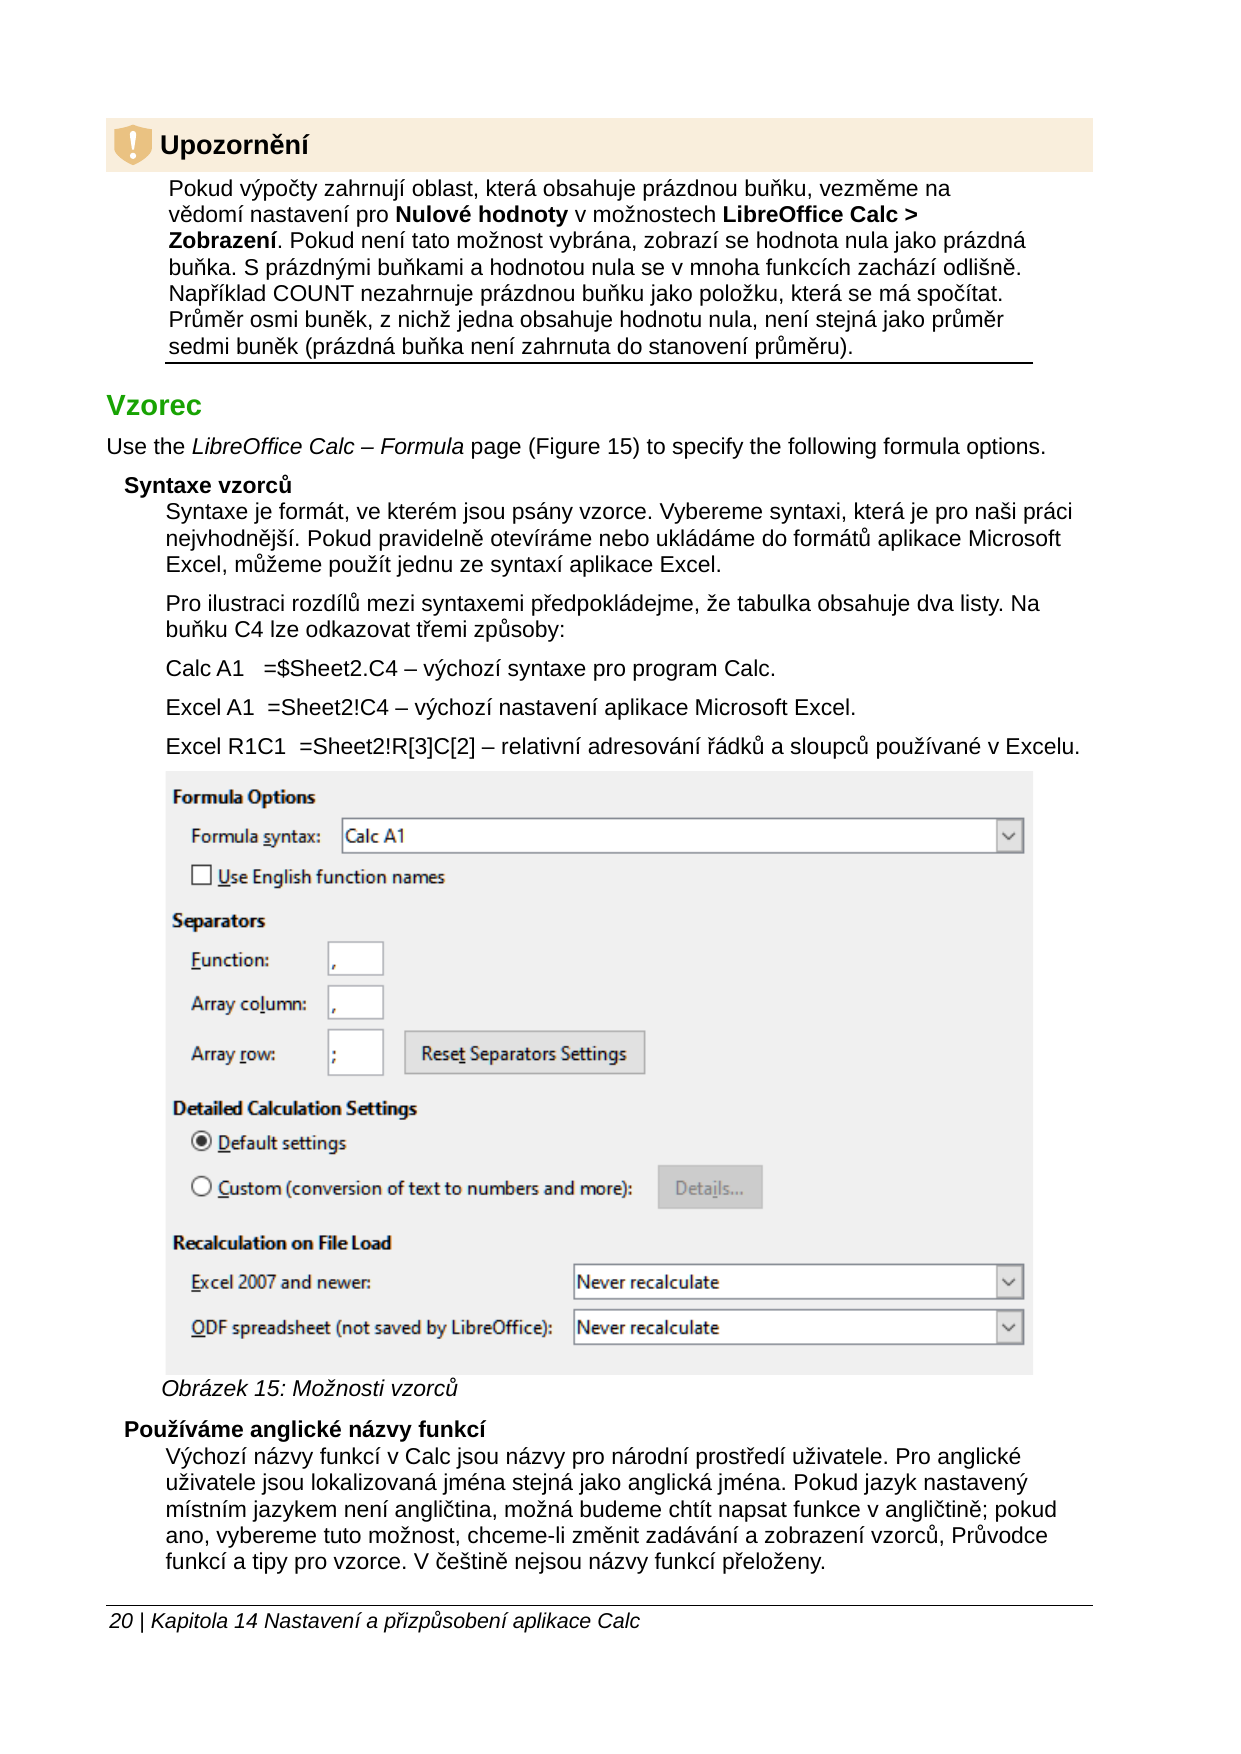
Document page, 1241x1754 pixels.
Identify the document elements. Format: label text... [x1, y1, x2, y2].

text Používáme anglické názvy funkcí [124, 1416, 1093, 1443]
subtitle Upozornění [106, 118, 1093, 172]
text Obrázek 15: Možnosti vzorců [161, 772, 1038, 1401]
picture [165, 771, 1034, 1375]
text Use the LibreOffice Calc – Formula page (Figure 15) to specify the following formula options. [106, 433, 1093, 459]
text Excel R1C1 =Sheet2!R[3]C[2] – relativní adresování řádků a sloupců používané v Excelu. [165, 733, 1093, 759]
text Pokud výpočty zahrnují oblast, která obsahuje prázdnou buňku, vezměme na vědomí nastavení pro Nulové hodnoty v možnostech LibreOffice Calc > Zobrazení. Pokud není tato možnost vybrána, zobrazí se hodnota nula jako prázdná buňka. S prázdnými buňkami a hodnotou nula se v mnoha funkcích zachází odlišně. Například COUNT nezahrnuje prázdnou buňku jako položku, která se má spočítat. Průměr osmi buněk, z nichž jedna obsahuje hodnotu nula, není stejná jako průměr sedmi buněk (prázdná buňka není zahrnuta do stanovení průměru). [165, 172, 1033, 362]
text Excel A1 =Sheet2!C4 – výchozí nastavení aplikace Microsoft Excel. [165, 694, 1093, 720]
text Výchozí názvy funkcí v Calc jsou názvy pro národní prostředí uživatele. Pro anglické uživatele jsou lokalizovaná jména stejná jako anglická jména. Pokud jazyk nastavený místním jazykem není angličtina, možná budeme chtít napsat funkce v angličtině; pokud ano, vybereme tuto možnost, chceme-li změnit zadávání a zobrazení vzorců, Průvodce funkcí a tipy pro vzorce. V češtině nejsou názvy funkcí přeloženy. [165, 1443, 1093, 1574]
text Calc A1 =$Sheet2.C4 – výchozí syntaxe pro program Calc. [165, 655, 1093, 681]
text Syntaxe je formát, ve kterém jsou psány vzorce. Vybereme syntaxi, která je pro naši práci nejvhodnější. Pokud pravidelně otevíráme nebo ukládáme do formátů aplikace Microsoft Excel, můžeme použít jednu ze syntaxí aplikace Excel. [165, 498, 1093, 577]
text Pro ilustraci rozdílů mezi syntaxemi předpokládejme, že tabulka obsahuje dva listy. Na buňku C4 lze odkazovat třemi způsoby: [165, 590, 1093, 643]
subtitle Vzorec [106, 388, 1093, 421]
text Syntaxe vzorců [124, 472, 1093, 498]
